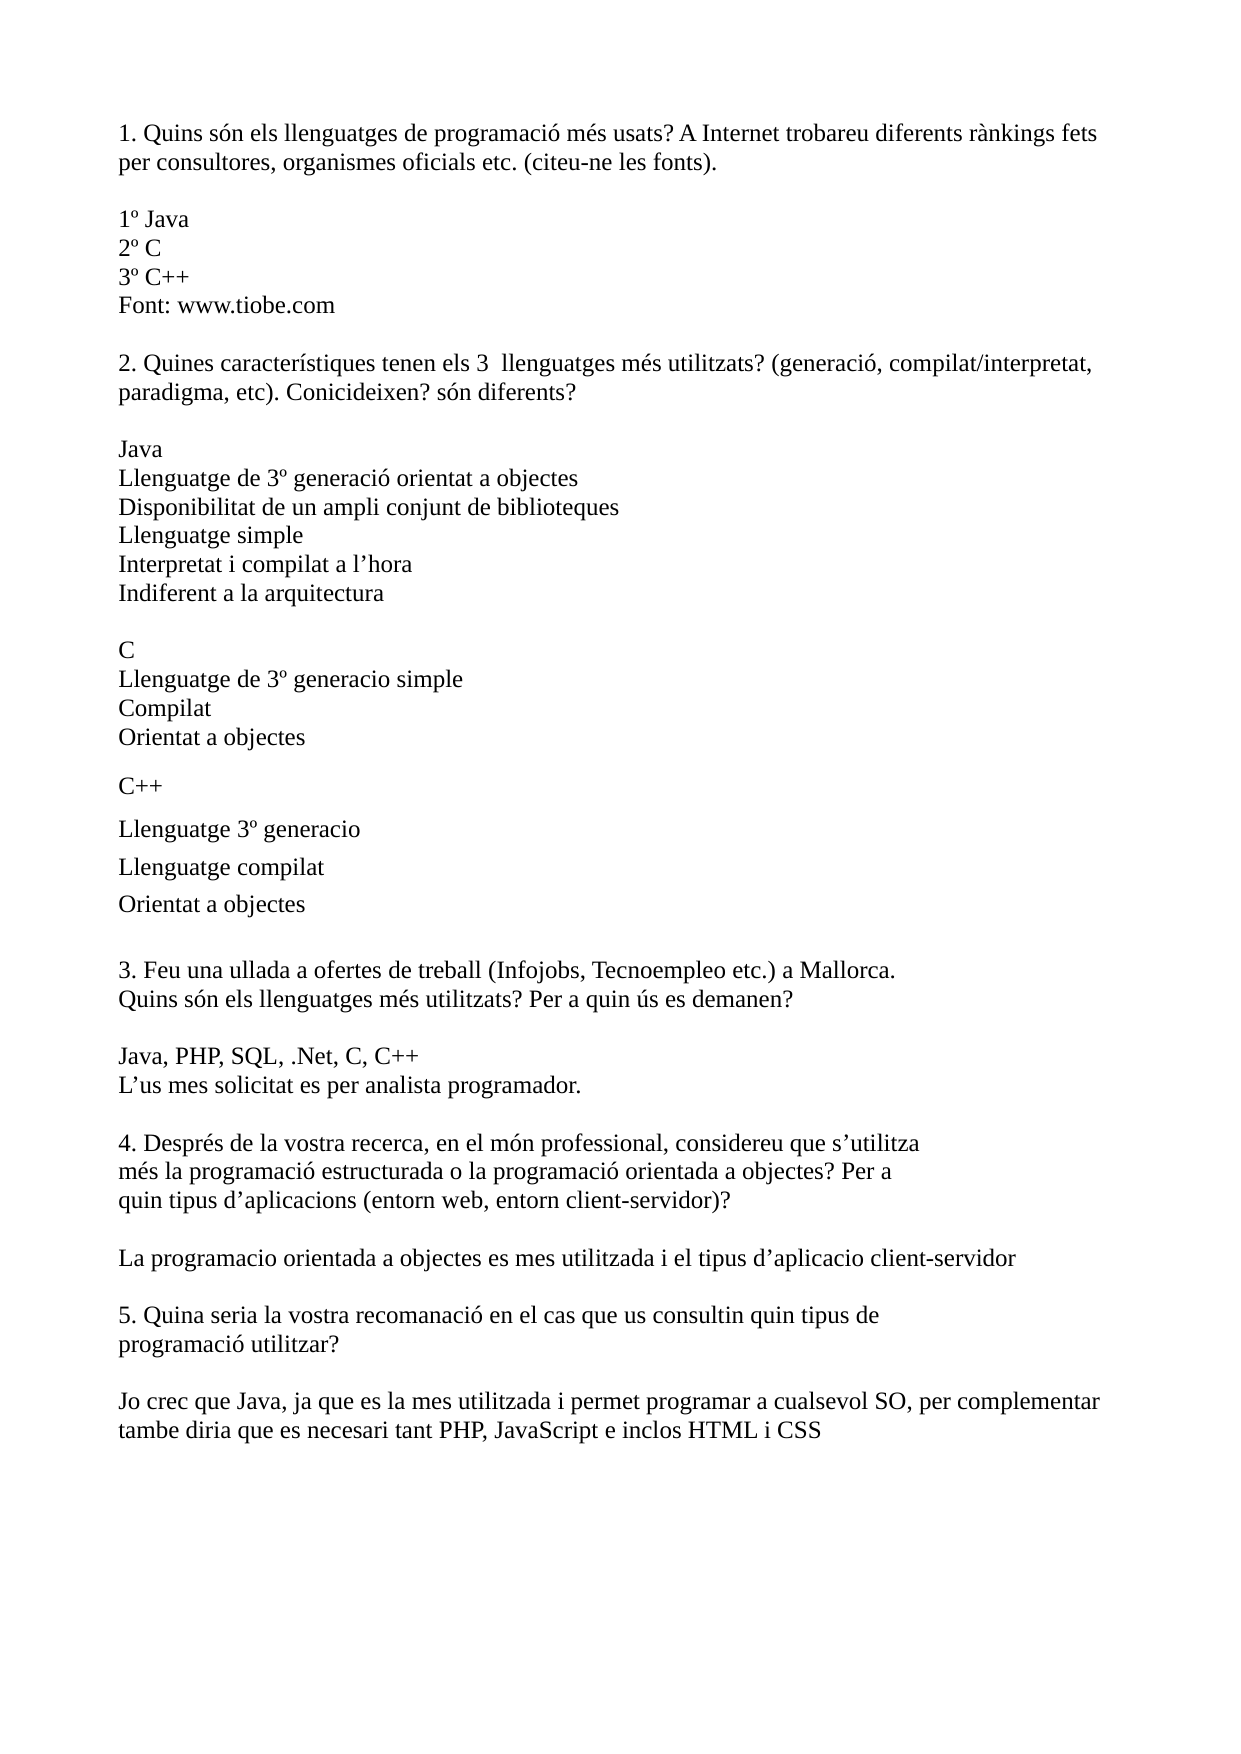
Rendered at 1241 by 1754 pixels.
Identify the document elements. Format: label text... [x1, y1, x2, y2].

text C++ [118, 771, 1122, 800]
text Font: www.tiobe.com [118, 291, 1122, 319]
text 3º C++ [118, 262, 1122, 291]
text Llenguatge 3º generacio [118, 814, 1122, 843]
text Indiferent a la arquitectura [118, 578, 1122, 607]
text Orientat a objectes [118, 889, 1122, 918]
text 1. Quins són els llenguatges de programació més usats? A Internet trobareu diferents rànkings fets per consultores, organismes oficials etc. (citeu-ne les fonts). [118, 118, 1122, 176]
text Java, PHP, SQL, .Net, C, C++ [118, 1041, 1122, 1070]
text més la programació estructurada o la programació orientada a objectes? Per a [118, 1156, 1122, 1185]
text Llenguatge de 3º generació orientat a objectes [118, 463, 1122, 492]
text 4. Després de la vostra recerca, en el món professional, considereu que s’utilitza [118, 1128, 1122, 1156]
text 2º C [118, 233, 1122, 262]
text quin tipus d’aplicacions (entorn web, entorn client-servidor)? [118, 1185, 1122, 1214]
text Java [118, 434, 1122, 463]
text Disponibilitat de un ampli conjunt de biblioteques [118, 492, 1122, 521]
text 3. Feu una ullada a ofertes de treball (Infojobs, Tecnoempleo etc.) a Mallorca. [118, 955, 1122, 984]
text Jo crec que Java, ja que es la mes utilitzada i permet programar a cualsevol SO, per complementar tambe diria que es necesari tant PHP, JavaScript e inclos HTML i CSS [118, 1386, 1122, 1444]
text Quins són els llenguatges més utilitzats? Per a quin ús es demanen? [118, 984, 1122, 1013]
text 1º Java [118, 204, 1122, 233]
text 2. Quines característiques tenen els 3 llenguatges més utilitzats? (generació, compilat/interpretat, paradigma, etc). Conicideixen? són diferents? [118, 348, 1122, 406]
text 5. Quina seria la vostra recomanació en el cas que us consultin quin tipus de [118, 1300, 1122, 1329]
text Orientat a objectes [118, 722, 1122, 751]
text La programacio orientada a objectes es mes utilitzada i el tipus d’aplicacio client-servidor [118, 1243, 1122, 1271]
text Llenguatge simple [118, 521, 1122, 549]
text Llenguatge compilat [118, 852, 1122, 880]
text Llenguatge de 3º generacio simple [118, 664, 1122, 693]
text C [118, 636, 1122, 664]
text Interpretat i compilat a l’hora [118, 549, 1122, 578]
text programació utilitzar? [118, 1329, 1122, 1358]
text L’us mes solicitat es per analista programador. [118, 1070, 1122, 1099]
text Compilat [118, 693, 1122, 722]
